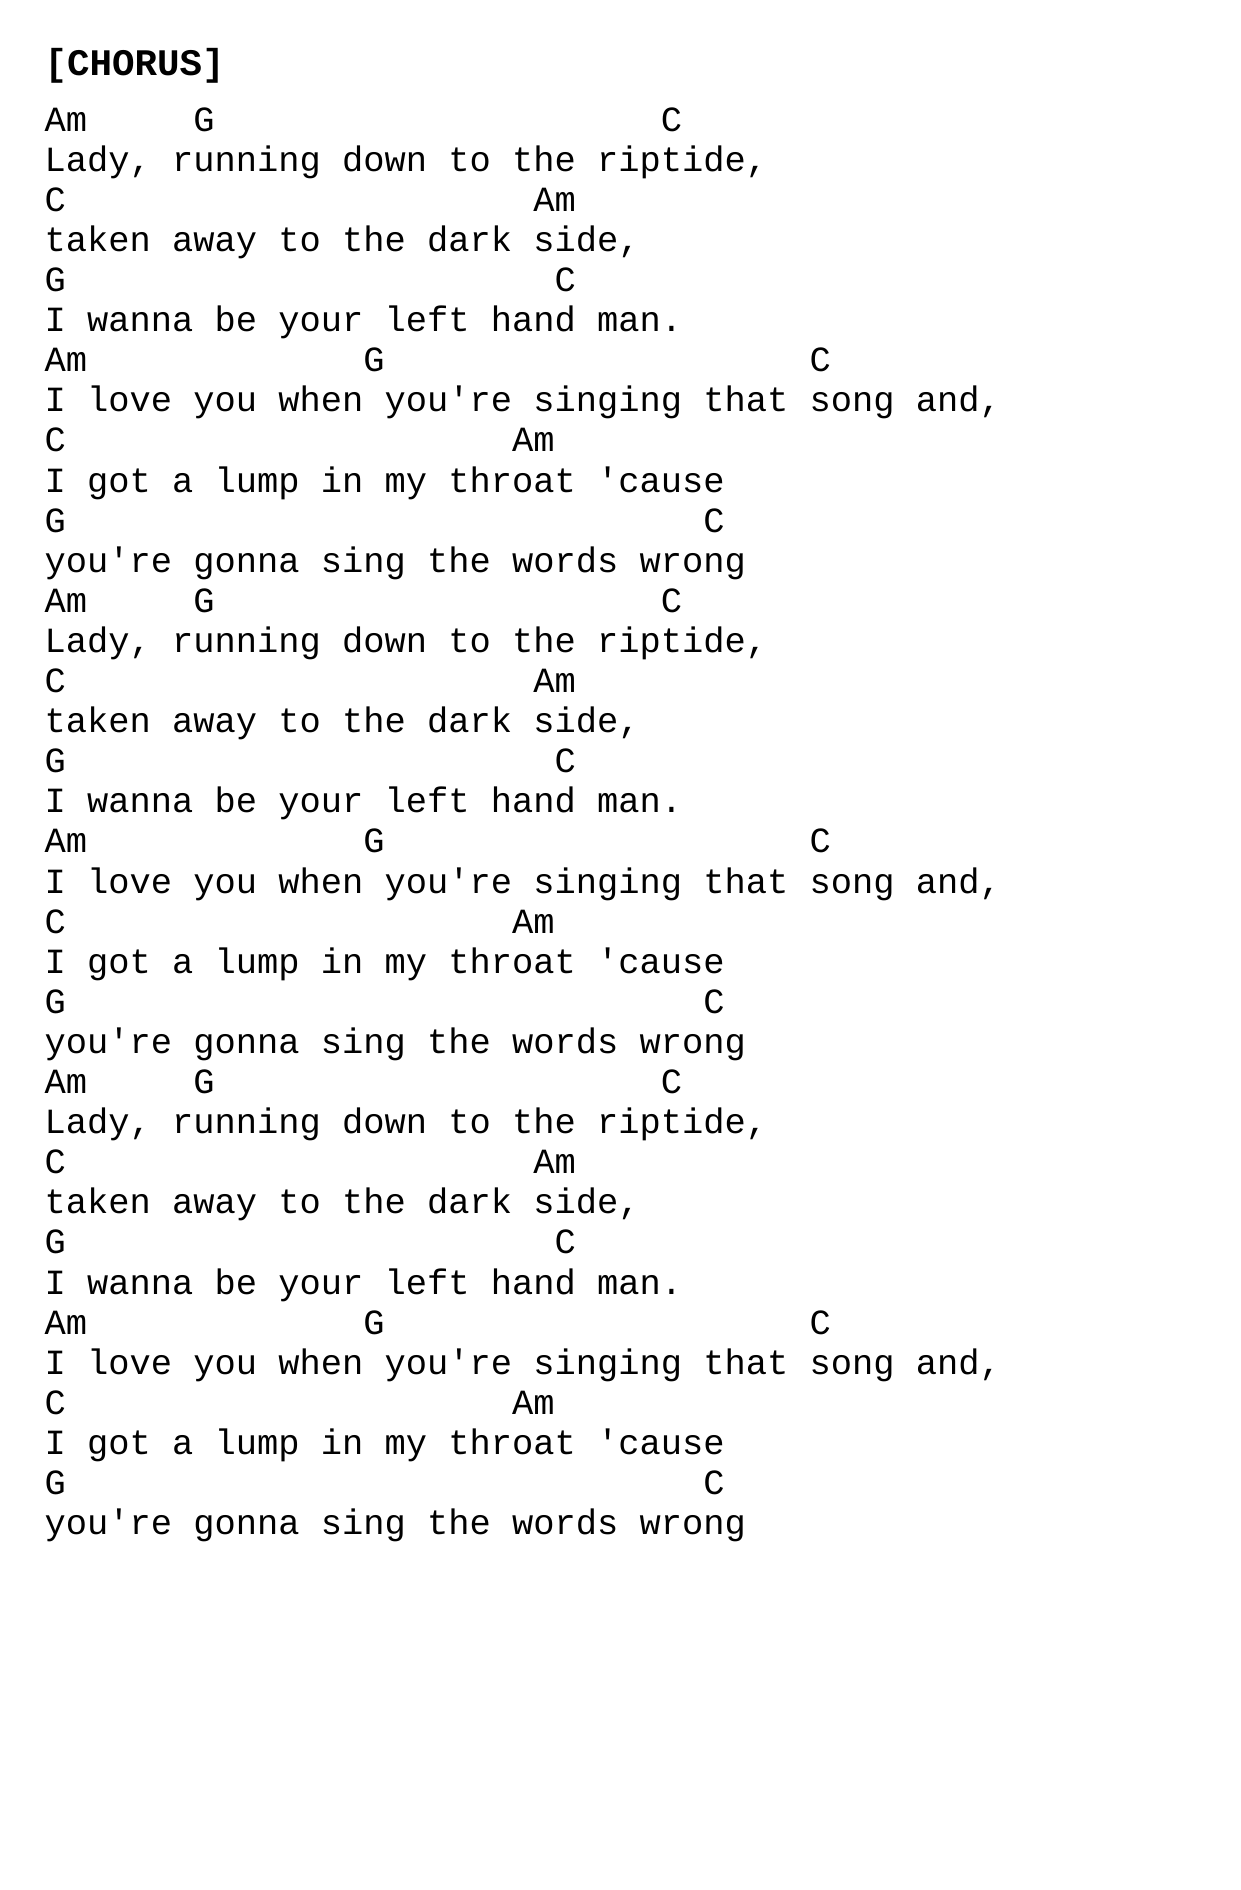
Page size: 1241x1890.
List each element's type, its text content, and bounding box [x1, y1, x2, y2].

text Lady, running down to the riptide, [44, 142, 1063, 182]
text taken away to the dark side, [44, 1184, 1063, 1224]
text you're gonna sing the words wrong [44, 543, 1063, 583]
text you're gonna sing the words wrong [44, 1505, 1063, 1545]
text I wanna be your left hand man. [44, 302, 1063, 342]
text C Am [44, 663, 1063, 703]
text G C [44, 743, 1063, 783]
text G C [44, 984, 1063, 1024]
text C Am [44, 904, 1063, 944]
text Lady, running down to the riptide, [44, 623, 1063, 663]
text Lady, running down to the riptide, [44, 1104, 1063, 1144]
text taken away to the dark side, [44, 703, 1063, 743]
text G C [44, 262, 1063, 302]
text Am G C [44, 823, 1063, 863]
text I got a lump in my throat 'cause [44, 1425, 1063, 1465]
text Am G C [44, 1305, 1063, 1345]
text I wanna be your left hand man. [44, 1264, 1063, 1305]
text I got a lump in my throat 'cause [44, 944, 1063, 984]
text I love you when you're singing that song and, [44, 863, 1063, 904]
text I love you when you're singing that song and, [44, 1345, 1063, 1385]
text I wanna be your left hand man. [44, 783, 1063, 823]
text C Am [44, 1144, 1063, 1184]
text I love you when you're singing that song and, [44, 382, 1063, 422]
subtitle [CHORUS] [44, 44, 1063, 87]
text G C [44, 1465, 1063, 1505]
text Am G C [44, 102, 1063, 142]
text I got a lump in my throat 'cause [44, 462, 1063, 503]
text you're gonna sing the words wrong [44, 1024, 1063, 1064]
text Am G C [44, 1064, 1063, 1104]
text Am G C [44, 342, 1063, 382]
text G C [44, 503, 1063, 543]
text taken away to the dark side, [44, 222, 1063, 262]
text C Am [44, 182, 1063, 222]
text G C [44, 1224, 1063, 1264]
text Am G C [44, 583, 1063, 623]
text C Am [44, 1385, 1063, 1425]
text C Am [44, 422, 1063, 462]
